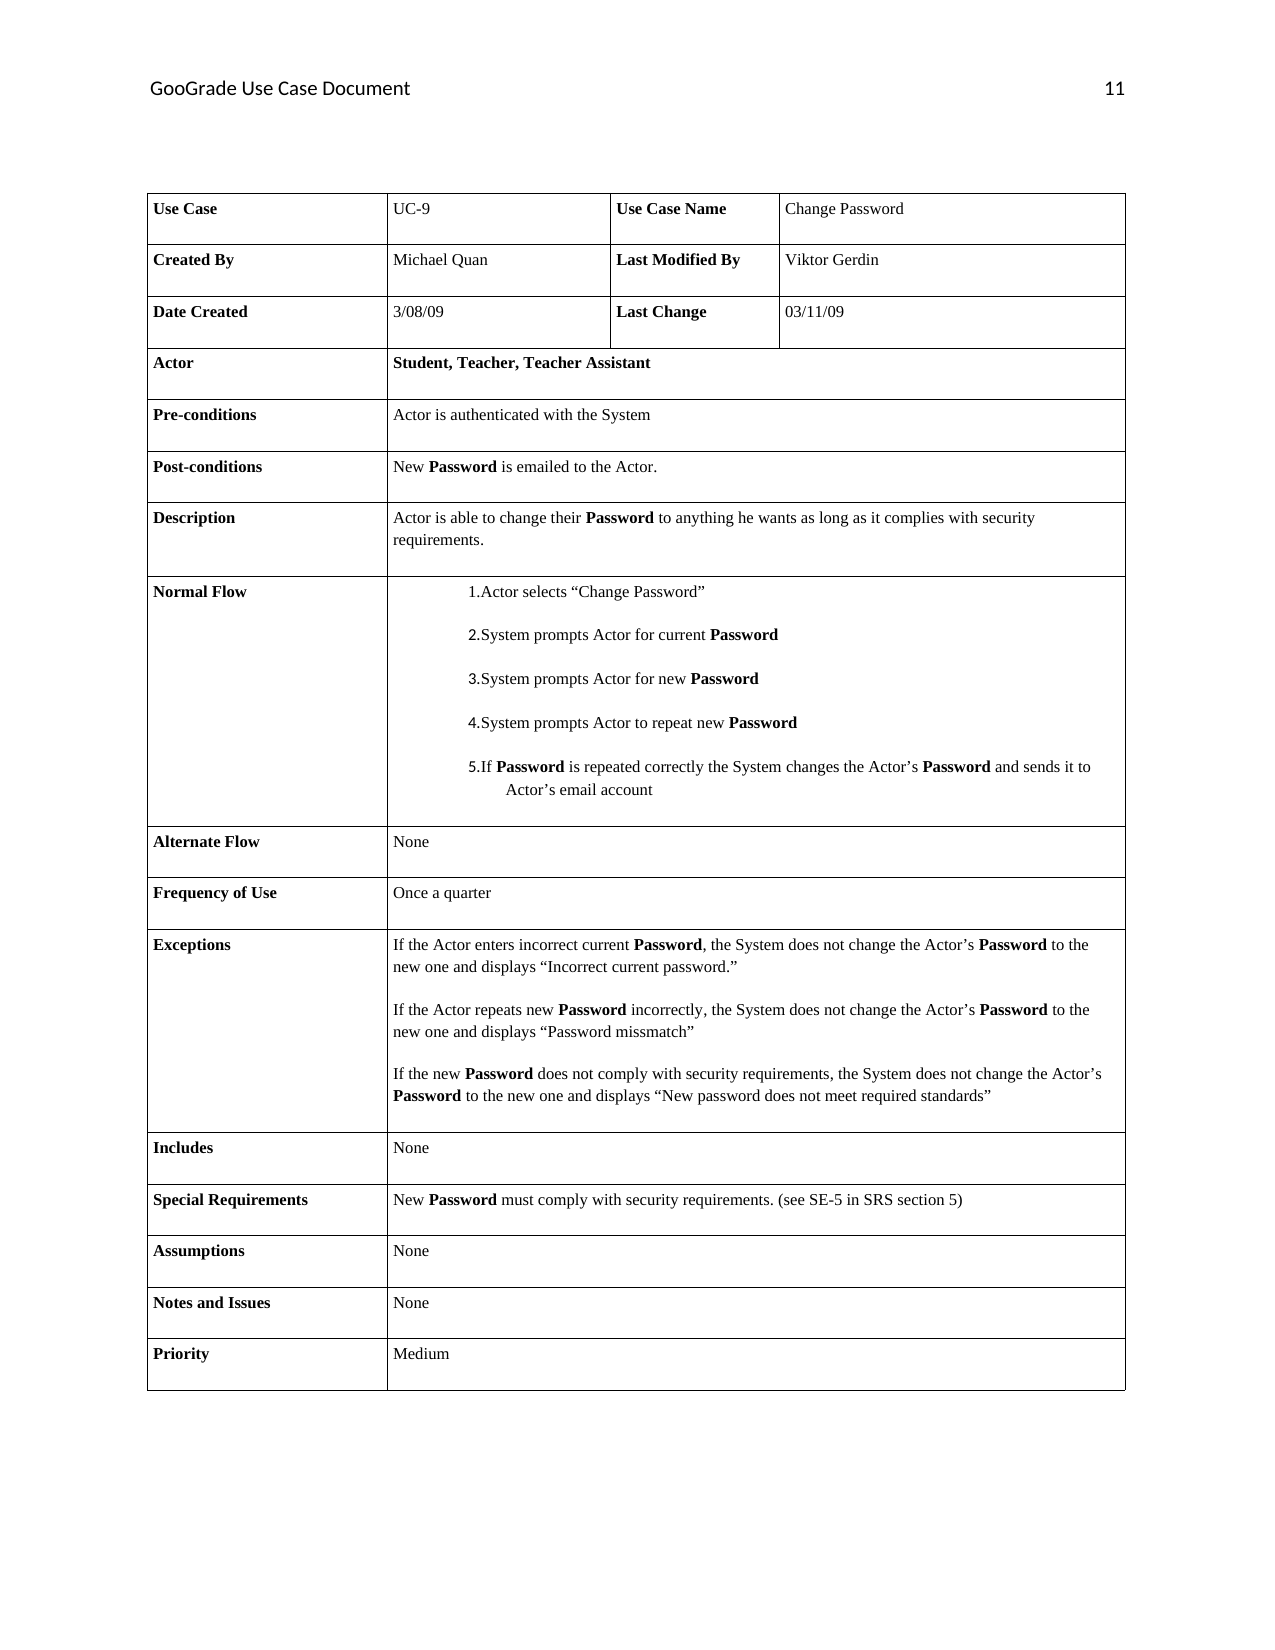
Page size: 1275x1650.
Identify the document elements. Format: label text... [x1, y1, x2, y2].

table_cell None [388, 1288, 1125, 1338]
table_header Change Password [780, 194, 1125, 244]
table_cell Actor [148, 349, 387, 399]
table_cell Actor is authenticated with the System [388, 400, 1125, 451]
table_cell Includes [148, 1133, 387, 1183]
table_cell None [388, 1133, 1125, 1183]
table_cell New Password must comply with security requirements. (see SE-5 in SRS section 5) [388, 1185, 1125, 1235]
table_cell Special Requirements [148, 1185, 387, 1235]
table_cell 03/11/09 [780, 297, 1125, 347]
table_header Use Case Name [611, 194, 779, 244]
table_cell Notes and Issues [148, 1288, 387, 1338]
table_cell 3/08/09 [388, 297, 610, 347]
table_cell Once a quarter [388, 878, 1125, 929]
table_cell Last Modified By [611, 245, 779, 296]
table_header Use Case [148, 194, 387, 244]
table_cell Date Created [148, 297, 387, 347]
table_cell None [388, 1236, 1125, 1287]
table_cell Created By [148, 245, 387, 296]
table_cell Medium [388, 1339, 1125, 1390]
table_cell Frequency of Use [148, 878, 387, 929]
table_cell New Password is emailed to the Actor. [388, 452, 1125, 502]
table_cell Exceptions [148, 930, 387, 1132]
table_cell Michael Quan [388, 245, 610, 296]
table_cell Viktor Gerdin [780, 245, 1125, 296]
table_cell Normal Flow [148, 577, 387, 826]
table_cell Priority [148, 1339, 387, 1390]
table_cell Last Change [611, 297, 779, 347]
table_cell Description [148, 503, 387, 576]
table_cell Actor is able to change their Password to anything he wants as long as it complies with security requirements. [388, 503, 1125, 576]
table_cell Actor selects “Change Password” System prompts Actor for current Password System prompts Actor for new Password System prompts Actor to repeat new Password If Password is repeated correctly the System changes the Actor’s Password and sends it to Actor’s email account [388, 577, 1125, 826]
table_cell Student, Teacher, Teacher Assistant [388, 349, 1125, 399]
table_cell Post-conditions [148, 452, 387, 502]
table_cell Assumptions [148, 1236, 387, 1287]
table_header UC-9 [388, 194, 610, 244]
table_cell Alternate Flow [148, 827, 387, 877]
table_cell None [388, 827, 1125, 877]
table_cell Pre-conditions [148, 400, 387, 451]
table_cell If the Actor enters incorrect current Password, the System does not change the Actor’s Password to the new one and displays “Incorrect current password.” If the Actor repeats new Password incorrectly, the System does not change the Actor’s Password to the new one and displays “Password missmatch” If the new Password does not comply with security requirements, the System does not change the Actor’s Password to the new one and displays “New password does not meet required standards” [388, 930, 1125, 1132]
